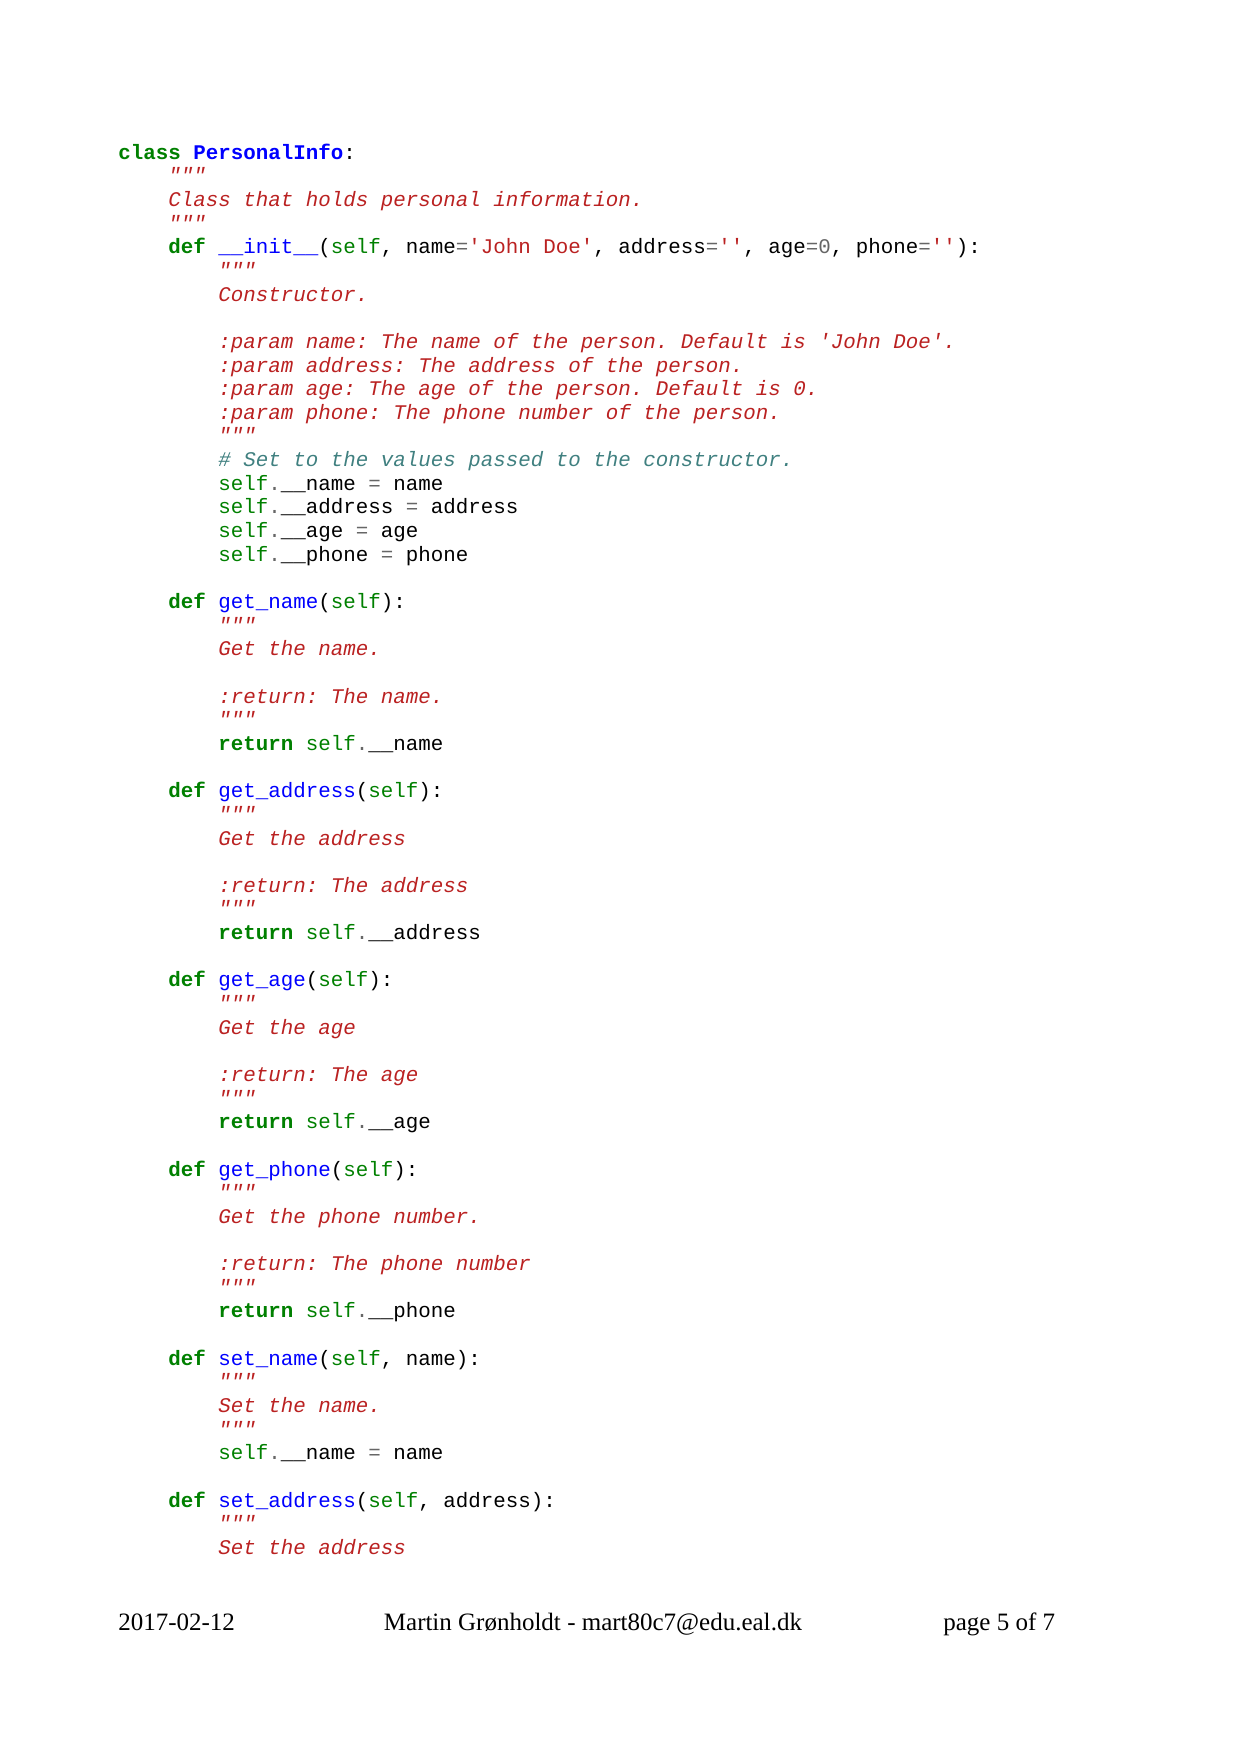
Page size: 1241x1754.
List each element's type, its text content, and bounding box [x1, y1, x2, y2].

text def __init__(self, name='John Doe', address='', age=0, phone=''): [118, 236, 1122, 260]
text self.__name = name [118, 1442, 1122, 1466]
text Get the phone number. [118, 1206, 1122, 1229]
text """ [118, 426, 1122, 449]
text Set the address [118, 1537, 1122, 1561]
text return self.__age [118, 1111, 1122, 1135]
text return self.__phone [118, 1300, 1122, 1324]
text """ [118, 615, 1122, 638]
text def get_address(self): [118, 780, 1122, 804]
text return self.__address [118, 922, 1122, 946]
text """ [118, 1513, 1122, 1537]
text """ [118, 260, 1122, 284]
text self.__address = address [118, 496, 1122, 520]
text def get_phone(self): [118, 1158, 1122, 1182]
text :param address: The address of the person. [118, 354, 1122, 378]
text # Set to the values passed to the constructor. [118, 449, 1122, 473]
text """ [118, 804, 1122, 827]
text self.__name = name [118, 473, 1122, 496]
text """ [118, 165, 1122, 189]
text def set_address(self, address): [118, 1489, 1122, 1513]
text Constructor. [118, 284, 1122, 307]
text class PersonalInfo: [118, 142, 1122, 165]
text self.__age = age [118, 520, 1122, 544]
text """ [118, 1182, 1122, 1206]
text Class that holds personal information. [118, 189, 1122, 213]
text """ [118, 1419, 1122, 1442]
text """ [118, 898, 1122, 922]
text """ [118, 709, 1122, 733]
text return self.__name [118, 733, 1122, 757]
text Get the name. [118, 638, 1122, 662]
text """ [118, 1277, 1122, 1300]
text :return: The age [118, 1064, 1122, 1088]
text self.__phone = phone [118, 544, 1122, 567]
text """ [118, 1088, 1122, 1111]
text def get_name(self): [118, 591, 1122, 615]
text :param age: The age of the person. Default is 0. [118, 378, 1122, 402]
text def get_age(self): [118, 969, 1122, 993]
text def set_name(self, name): [118, 1348, 1122, 1371]
text :return: The name. [118, 686, 1122, 709]
text :return: The phone number [118, 1253, 1122, 1277]
text """ [118, 213, 1122, 236]
text :return: The address [118, 875, 1122, 898]
text Get the address [118, 827, 1122, 851]
text :param phone: The phone number of the person. [118, 402, 1122, 426]
text """ [118, 1371, 1122, 1395]
text Get the age [118, 1017, 1122, 1040]
text """ [118, 993, 1122, 1017]
text Set the name. [118, 1395, 1122, 1419]
text :param name: The name of the person. Default is 'John Doe'. [118, 331, 1122, 354]
